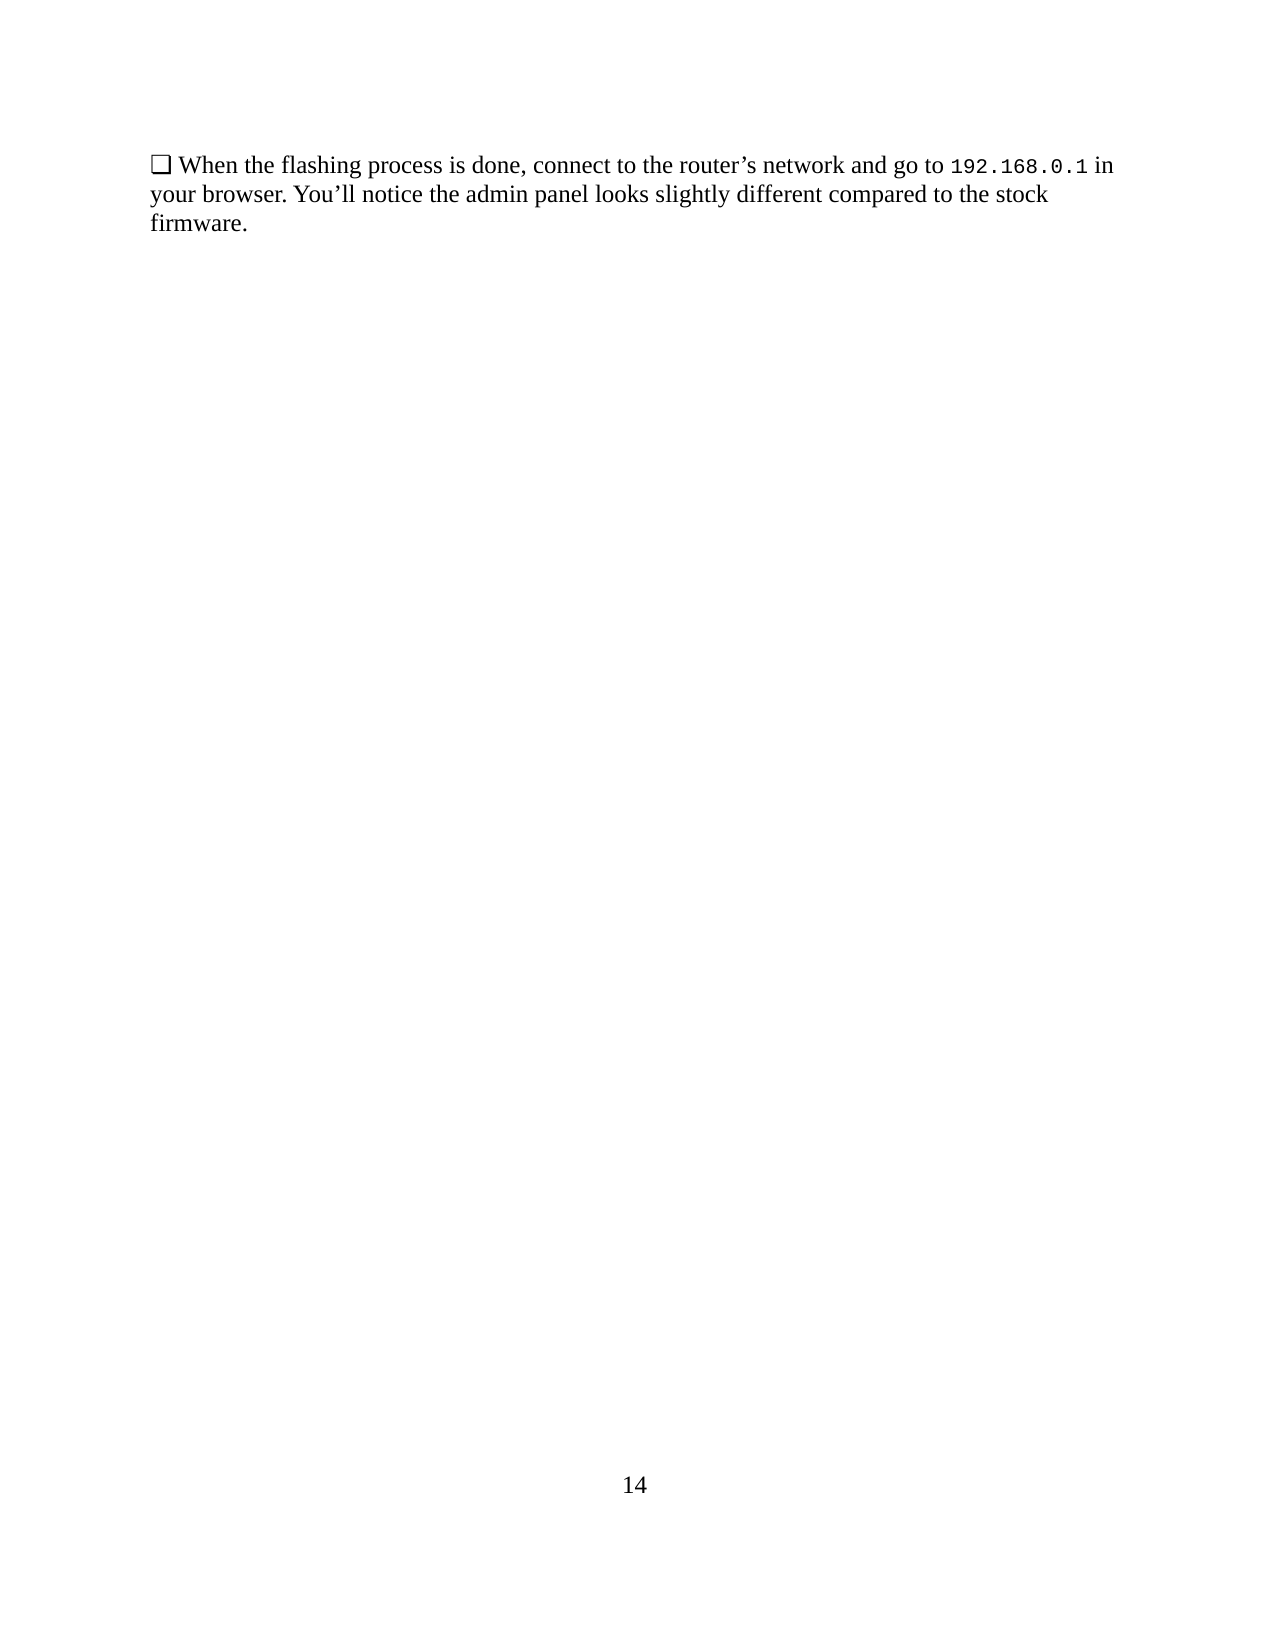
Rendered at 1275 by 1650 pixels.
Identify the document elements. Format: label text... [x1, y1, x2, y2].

text ❏ When the flashing process is done, connect to the router’s network and go to 192.168.0.1 in your browser. You’ll notice the admin panel looks slightly different compared to the stock firmware. [150, 150, 1125, 237]
